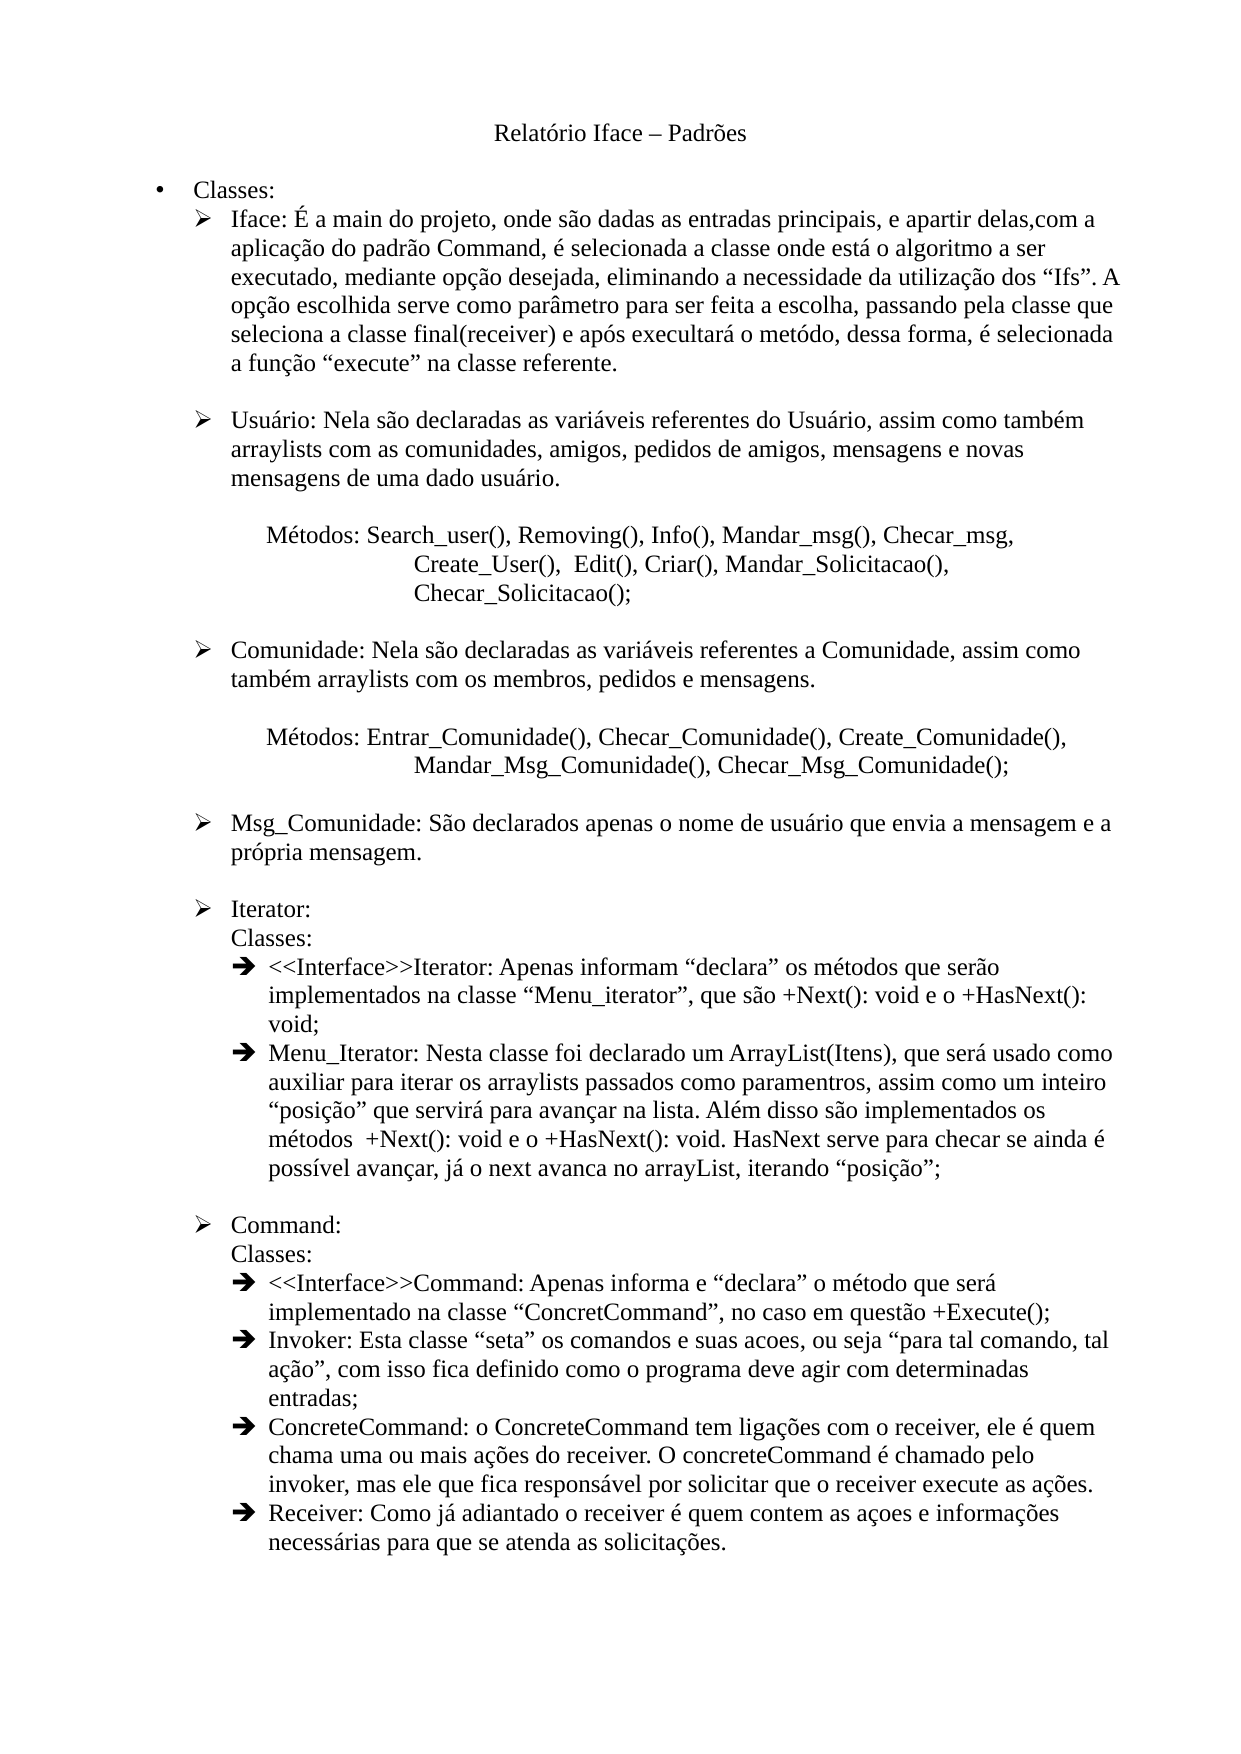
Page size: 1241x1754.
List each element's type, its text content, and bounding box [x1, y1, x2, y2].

list Classes: [193, 923, 1122, 952]
list Classes: [156, 176, 1122, 204]
list Iterator: [193, 894, 1122, 923]
list Invoker: Esta classe “seta” os comandos e suas acoes, ou seja “para tal comando, tal ação”, com isso fica definido como o programa deve agir com determinadas entradas; [231, 1326, 1122, 1412]
text Métodos: Entrar_Comunidade(), Checar_Comunidade(), Create_Comunidade(), Mandar_Msg_Comunidade(), Checar_Msg_Comunidade(); [118, 722, 1122, 779]
list Command: [193, 1211, 1122, 1239]
list Classes: [193, 1239, 1122, 1268]
list Menu_Iterator: Nesta classe foi declarado um ArrayList(Itens), que será usado como auxiliar para iterar os arraylists passados como paramentros, assim como um inteiro “posição” que servirá para avançar na lista. Além disso são implementados os métodos +Next(): void e o +HasNext(): void. HasNext serve para checar se ainda é possível avançar, já o next avanca no arrayList, iterando “posição”; [231, 1038, 1122, 1182]
list Msg_Comunidade: São declarados apenas o nome de usuário que envia a mensagem e a própria mensagem. [193, 808, 1122, 866]
list ConcreteCommand: o ConcreteCommand tem ligações com o receiver, ele é quem chama uma ou mais ações do receiver. O concreteCommand é chamado pelo invoker, mas ele que fica responsável por solicitar que o receiver execute as ações. [231, 1412, 1122, 1498]
list Receiver: Como já adiantado o receiver é quem contem as açoes e informações necessárias para que se atenda as solicitações. [231, 1498, 1122, 1556]
list Usuário: Nela são declaradas as variáveis referentes do Usuário, assim como também arraylists com as comunidades, amigos, pedidos de amigos, mensagens e novas mensagens de uma dado usuário. [193, 406, 1122, 492]
list Iface: É a main do projeto, onde são dadas as entradas principais, e apartir delas,com a aplicação do padrão Command, é selecionada a classe onde está o algoritmo a ser executado, mediante opção desejada, eliminando a necessidade da utilização dos “Ifs”. A opção escolhida serve como parâmetro para ser feita a escolha, passando pela classe que seleciona a classe final(receiver) e após execultará o metódo, dessa forma, é selecionada a função “execute” na classe referente. [193, 204, 1122, 377]
text Métodos: Search_user(), Removing(), Info(), Mandar_msg(), Checar_msg, Create_User(), Edit(), Criar(), Mandar_Solicitacao(), Checar_Solicitacao(); [118, 521, 1122, 607]
list Comunidade: Nela são declaradas as variáveis referentes a Comunidade, assim como também arraylists com os membros, pedidos e mensagens. [193, 636, 1122, 693]
text Relatório Iface – Padrões [118, 118, 1122, 147]
list <<Interface>>Iterator: Apenas informam “declara” os métodos que serão implementados na classe “Menu_iterator”, que são +Next(): void e o +HasNext(): void; [231, 952, 1122, 1038]
list <<Interface>>Command: Apenas informa e “declara” o método que será implementado na classe “ConcretCommand”, no caso em questão +Execute(); [231, 1268, 1122, 1326]
